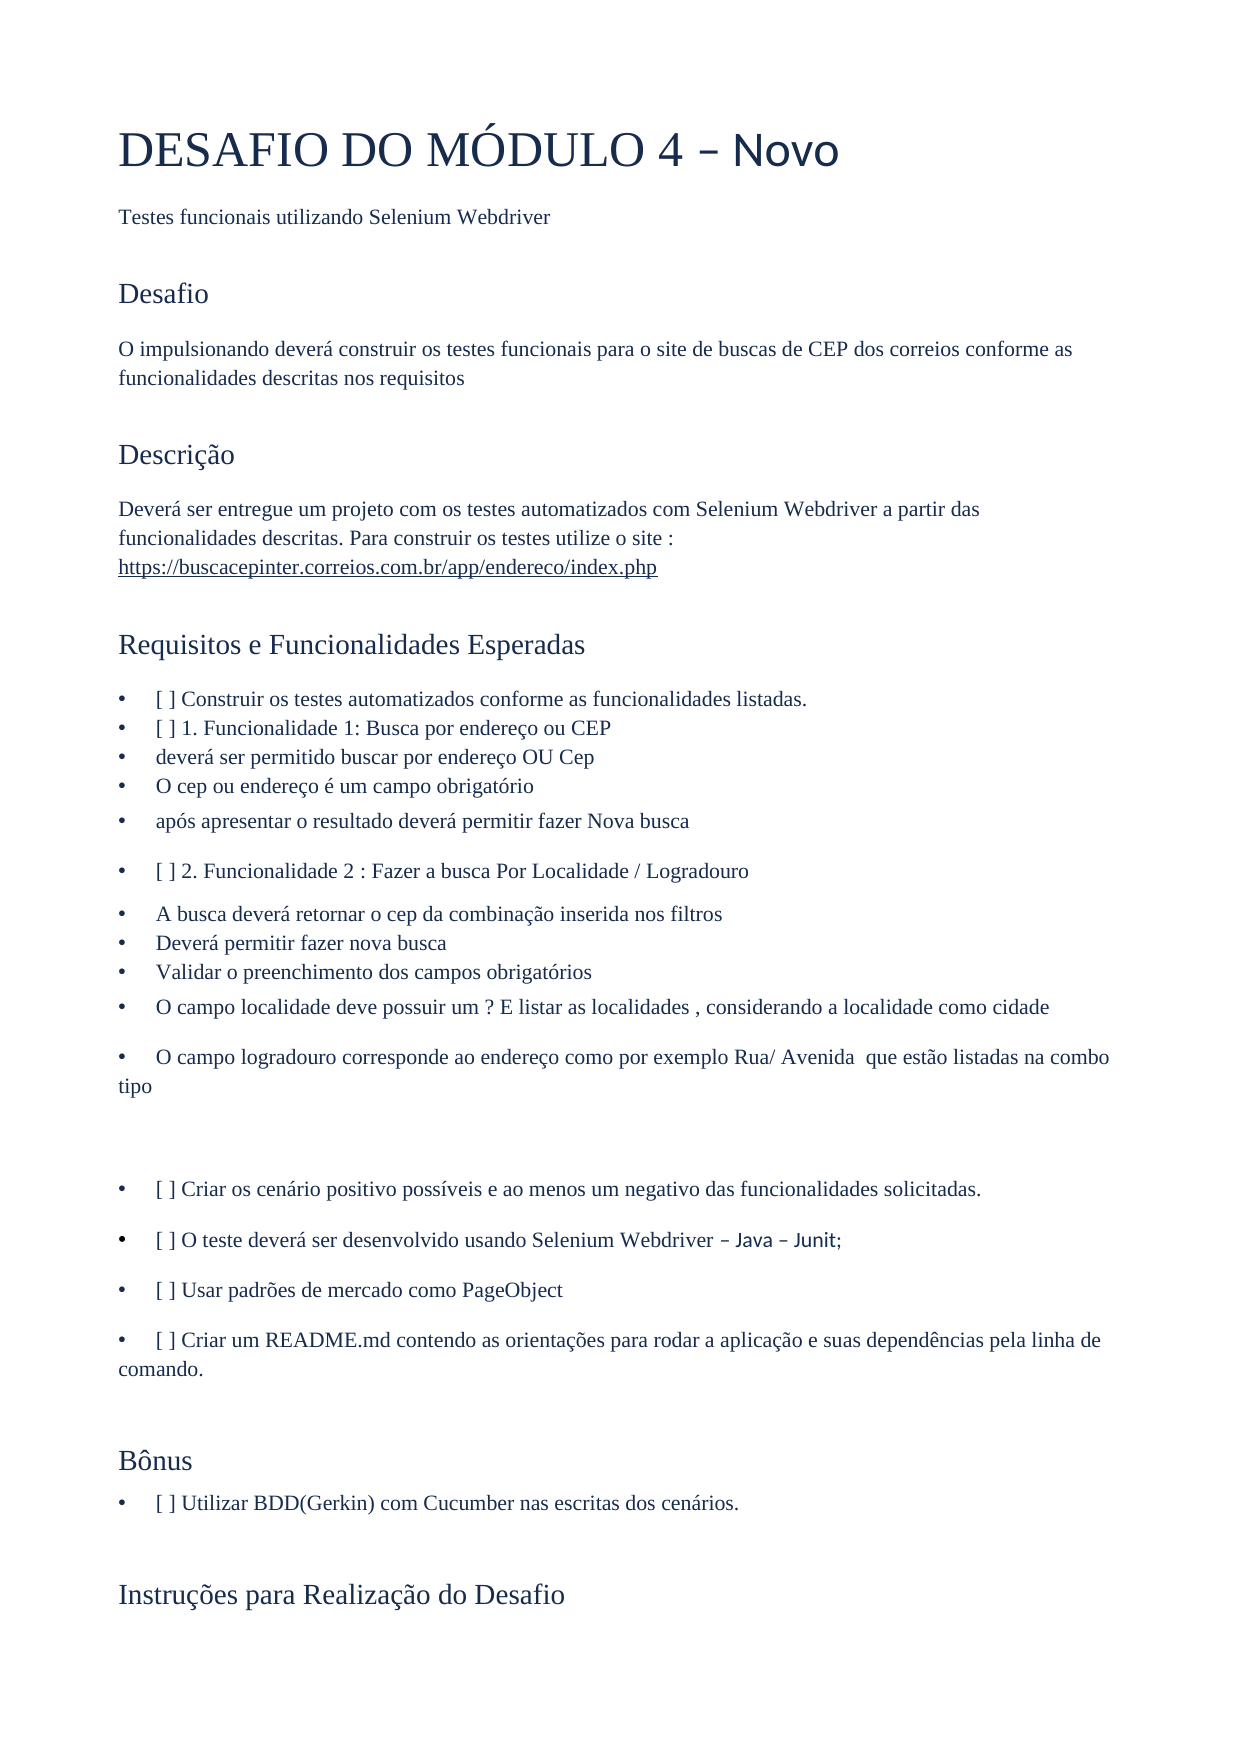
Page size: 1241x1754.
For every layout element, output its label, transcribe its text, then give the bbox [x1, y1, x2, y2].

text DESAFIO DO MÓDULO 4 – Novo [118, 118, 1122, 179]
list após apresentar o resultado deverá permitir fazer Nova busca [81, 808, 1122, 833]
list deverá ser permitido buscar por endereço OU Cep [81, 744, 1122, 769]
text Bônus [118, 1443, 1122, 1477]
list A busca deverá retornar o cep da combinação inserida nos filtros [81, 901, 1122, 926]
list [ ] Utilizar BDD(Gerkin) com Cucumber nas escritas dos cenários. [81, 1490, 1122, 1515]
list [ ] Construir os testes automatizados conforme as funcionalidades listadas. [81, 686, 1122, 711]
list Validar o preenchimento dos campos obrigatórios [81, 959, 1122, 984]
list [ ] 2. Funcionalidade 2 : Fazer a busca Por Localidade / Logradouro [81, 858, 1122, 883]
text Requisitos e Funcionalidades Esperadas [118, 627, 1122, 660]
list [ ] Criar os cenário positivo possíveis e ao menos um negativo das funcionalidades solicitadas. [81, 1176, 1122, 1201]
list O campo localidade deve possuir um ? E listar as localidades , considerando a localidade como cidade [81, 994, 1122, 1019]
text O impulsionando deverá construir os testes funcionais para o site de buscas de CEP dos correios conforme as funcionalidades descritas nos requisitos [118, 336, 1122, 390]
list [ ] 1. Funcionalidade 1: Busca por endereço ou CEP [81, 715, 1122, 740]
list [ ] Usar padrões de mercado como PageObject [81, 1277, 1122, 1302]
text Deverá ser entregue um projeto com os testes automatizados com Selenium Webdriver a partir das funcionalidades descritas. Para construir os testes utilize o site : https://buscacepinter.correios.com.br/app/endereco/index.php [118, 496, 1122, 579]
list [ ] O teste deverá ser desenvolvido usando Selenium Webdriver – Java – Junit; [81, 1226, 1122, 1252]
list Deverá permitir fazer nova busca [81, 930, 1122, 955]
text Instruções para Realização do Desafio [118, 1577, 1122, 1611]
text Desafio [118, 277, 1122, 310]
list O campo logradouro corresponde ao endereço como por exemplo Rua/ Avenida que estão listadas na combo tipo [81, 1044, 1122, 1098]
list O cep ou endereço é um campo obrigatório [81, 773, 1122, 798]
text Descrição [118, 437, 1122, 471]
text Testes funcionais utilizando Selenium Webdriver [118, 204, 1122, 229]
list [ ] Criar um README.md contendo as orientações para rodar a aplicação e suas dependências pela linha de comando. [81, 1327, 1122, 1381]
